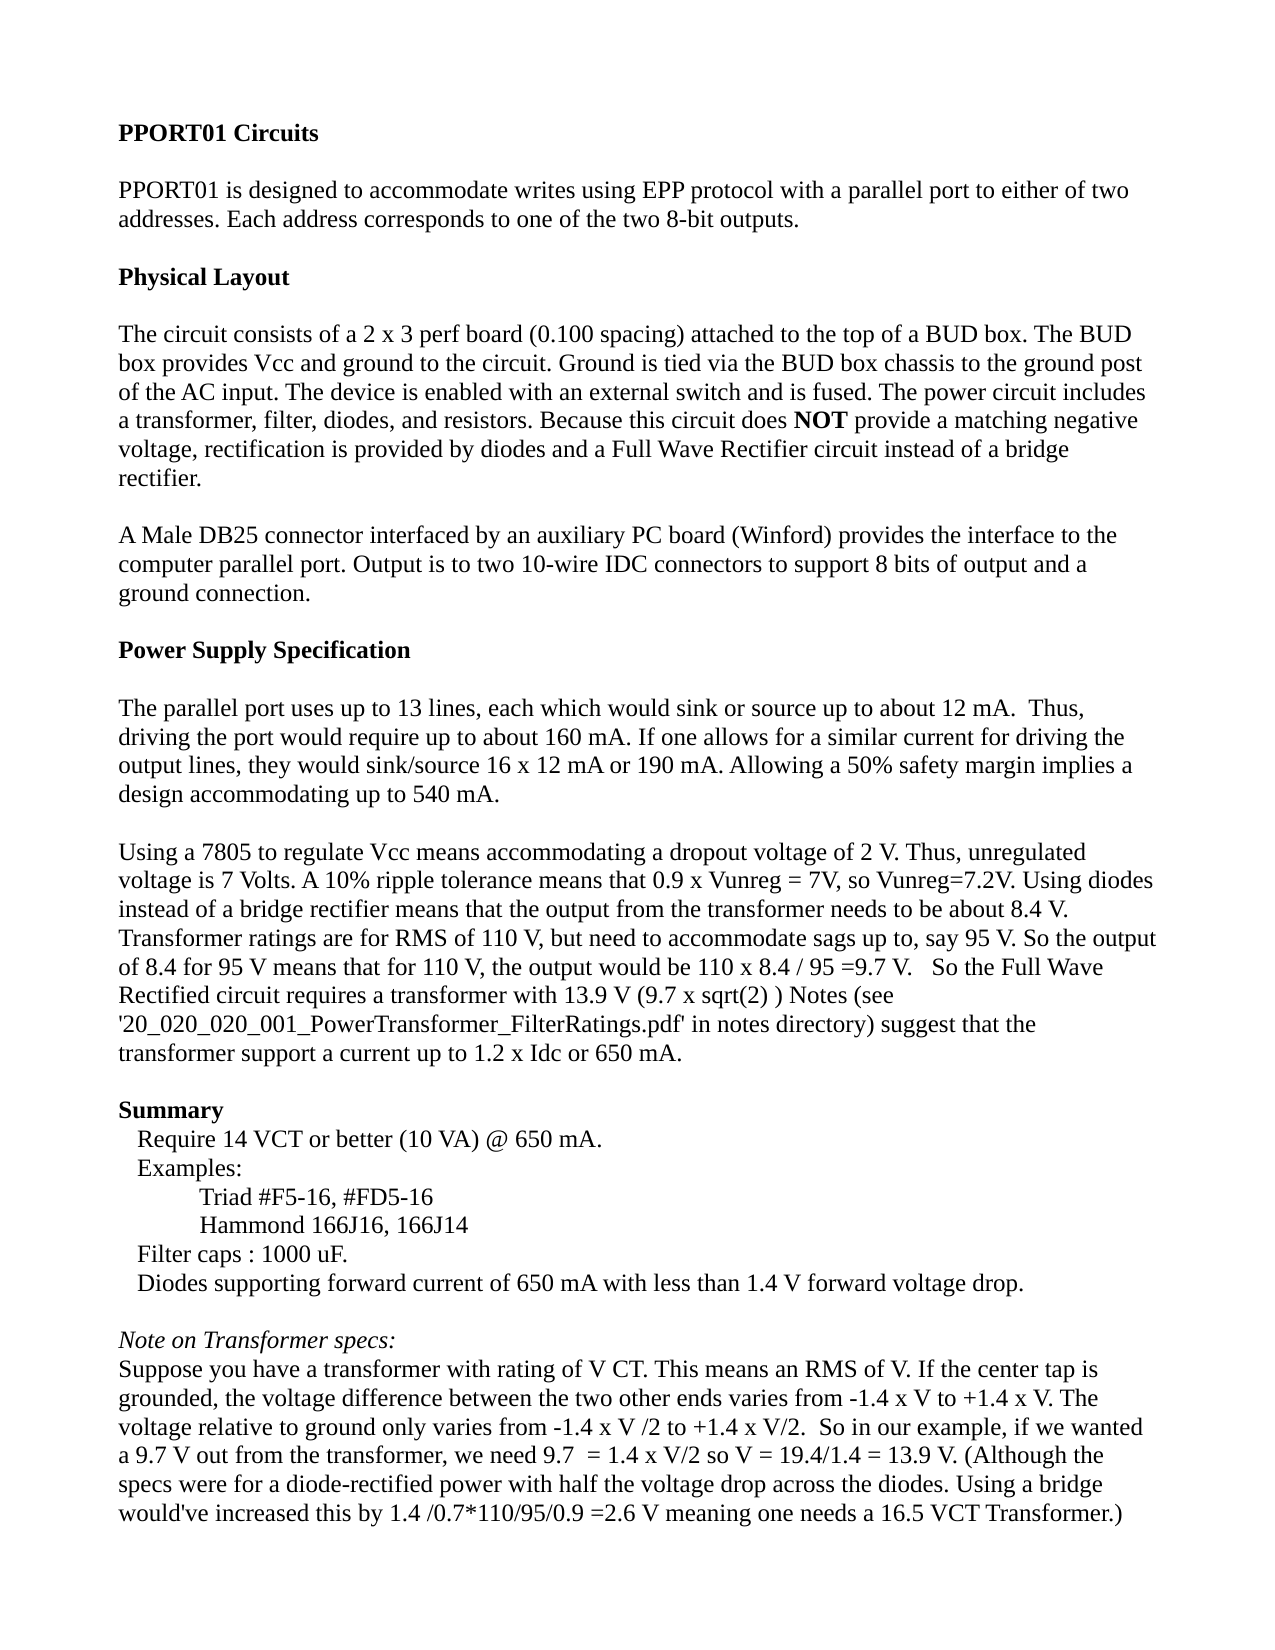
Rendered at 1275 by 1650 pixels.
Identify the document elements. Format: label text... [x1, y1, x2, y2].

text Diodes supporting forward current of 650 mA with less than 1.4 V forward voltage drop. [118, 1268, 1157, 1297]
text Using a 7805 to regulate Vcc means accommodating a dropout voltage of 2 V. Thus, unregulated voltage is 7 Volts. A 10% ripple tolerance means that 0.9 x Vunreg = 7V, so Vunreg=7.2V. Using diodes instead of a bridge rectifier means that the output from the transformer needs to be about 8.4 V. Transformer ratings are for RMS of 110 V, but need to accommodate sags up to, say 95 V. So the output of 8.4 for 95 V means that for 110 V, the output would be 110 x 8.4 / 95 =9.7 V. So the Full Wave Rectified circuit requires a transformer with 13.9 V (9.7 x sqrt(2) ) Notes (see '20_020_020_001_PowerTransformer_FilterRatings.pdf' in notes directory) suggest that the transformer support a current up to 1.2 x Idc or 650 mA. [118, 837, 1157, 1067]
text Examples: [118, 1153, 1157, 1182]
text Note on Transformer specs: [118, 1326, 1157, 1354]
text The parallel port uses up to 13 lines, each which would sink or source up to about 12 mA. Thus, driving the port would require up to about 160 mA. If one allows for a similar current for driving the output lines, they would sink/source 16 x 12 mA or 190 mA. Allowing a 50% safety margin implies a design accommodating up to 540 mA. [118, 693, 1157, 808]
text PPORT01 is designed to accommodate writes using EPP protocol with a parallel port to either of two addresses. Each address corresponds to one of the two 8-bit outputs. [118, 176, 1157, 233]
text Require 14 VCT or better (10 VA) @ 650 mA. [118, 1124, 1157, 1153]
text Hammond 166J16, 166J14 [118, 1211, 1157, 1239]
text PPORT01 Circuits [118, 118, 1157, 147]
text The circuit consists of a 2 x 3 perf board (0.100 spacing) attached to the top of a BUD box. The BUD box provides Vcc and ground to the circuit. Ground is tied via the BUD box chassis to the ground post of the AC input. The device is enabled with an external switch and is fused. The power circuit includes a transformer, filter, diodes, and resistors. Because this circuit does NOT provide a matching negative voltage, rectification is provided by diodes and a Full Wave Rectifier circuit instead of a bridge rectifier. [118, 319, 1157, 492]
text Summary [118, 1096, 1157, 1124]
text A Male DB25 connector interfaced by an auxiliary PC board (Winford) provides the interface to the computer parallel port. Output is to two 10-wire IDC connectors to support 8 bits of output and a ground connection. [118, 521, 1157, 607]
text Filter caps : 1000 uF. [118, 1239, 1157, 1268]
text Triad #F5-16, #FD5-16 [118, 1182, 1157, 1211]
text Physical Layout [118, 262, 1157, 291]
text Power Supply Specification [118, 636, 1157, 664]
text Suppose you have a transformer with rating of V CT. This means an RMS of V. If the center tap is grounded, the voltage difference between the two other ends varies from -1.4 x V to +1.4 x V. The voltage relative to ground only varies from -1.4 x V /2 to +1.4 x V/2. So in our example, if we wanted a 9.7 V out from the transformer, we need 9.7 = 1.4 x V/2 so V = 19.4/1.4 = 13.9 V. (Although the specs were for a diode-rectified power with half the voltage drop across the diodes. Using a bridge would've increased this by 1.4 /0.7*110/95/0.9 =2.6 V meaning one needs a 16.5 VCT Transformer.) [118, 1354, 1157, 1527]
